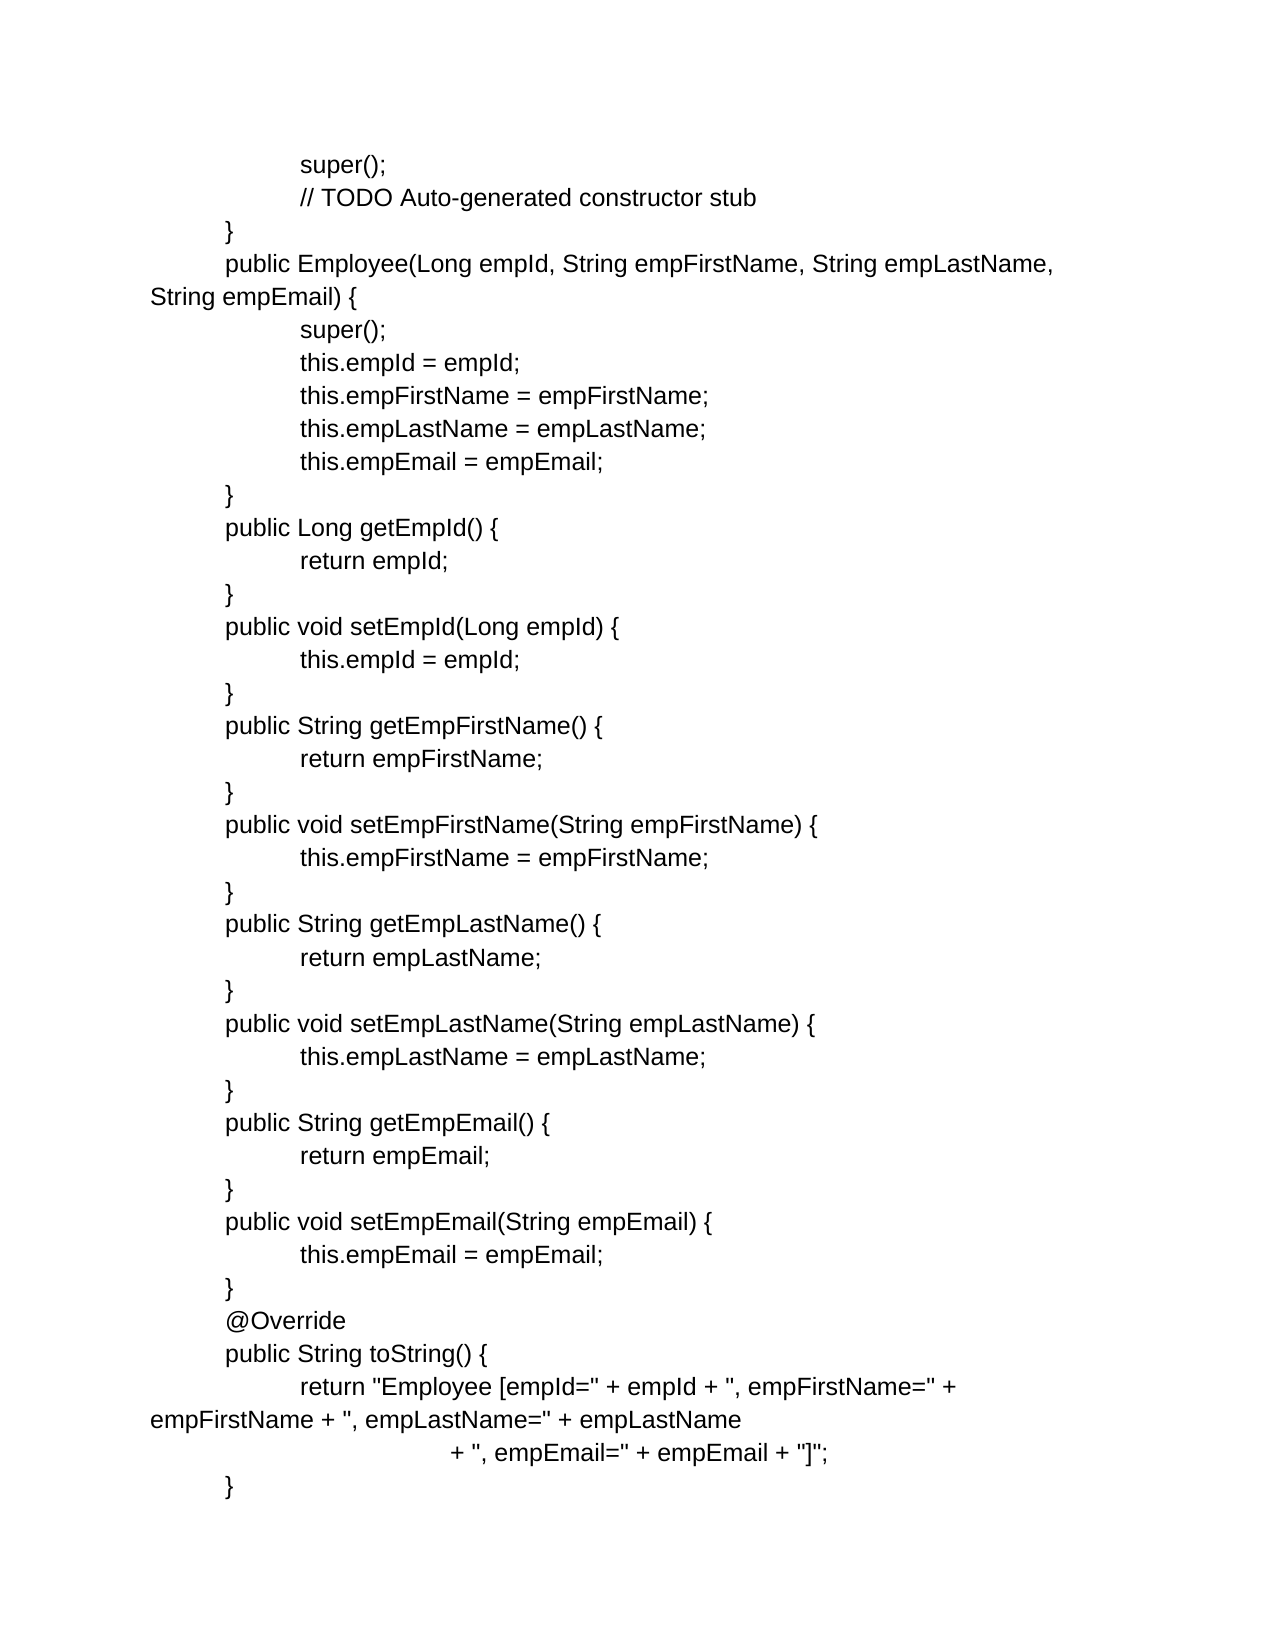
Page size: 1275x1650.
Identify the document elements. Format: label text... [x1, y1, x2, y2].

text @Override [150, 1306, 1125, 1334]
text } [150, 1174, 1125, 1202]
text this.empId = empId; [150, 645, 1125, 674]
text this.empLastName = empLastName; [150, 414, 1125, 443]
text } [150, 777, 1125, 806]
text public String getEmpEmail() { [150, 1108, 1125, 1136]
text return empId; [150, 546, 1125, 575]
text return "Employee [empId=" + empId + ", empFirstName=" + empFirstName + ", empLastName=" + empLastName [150, 1372, 1125, 1433]
text } [150, 579, 1125, 608]
text public void setEmpEmail(String empEmail) { [150, 1207, 1125, 1235]
text return empLastName; [150, 942, 1125, 971]
text public Long getEmpId() { [150, 513, 1125, 542]
text public String getEmpFirstName() { [150, 711, 1125, 740]
text super(); [150, 315, 1125, 344]
text public void setEmpLastName(String empLastName) { [150, 1008, 1125, 1037]
text public void setEmpId(Long empId) { [150, 612, 1125, 641]
text this.empEmail = empEmail; [150, 447, 1125, 476]
text } [150, 1074, 1125, 1103]
text } [150, 1471, 1125, 1499]
text return empFirstName; [150, 744, 1125, 773]
text public Employee(Long empId, String empFirstName, String empLastName, String empEmail) { [150, 249, 1125, 311]
text } [150, 678, 1125, 707]
text } [150, 480, 1125, 509]
text this.empId = empId; [150, 348, 1125, 377]
text this.empFirstName = empFirstName; [150, 843, 1125, 872]
text // TODO Auto-generated constructor stub [150, 183, 1125, 212]
text } [150, 976, 1125, 1004]
text } [150, 216, 1125, 245]
text + ", empEmail=" + empEmail + "]"; [150, 1438, 1125, 1467]
text } [150, 876, 1125, 905]
text return empEmail; [150, 1141, 1125, 1169]
text this.empLastName = empLastName; [150, 1042, 1125, 1070]
text public String getEmpLastName() { [150, 909, 1125, 938]
text this.empEmail = empEmail; [150, 1240, 1125, 1268]
text } [150, 1273, 1125, 1301]
text this.empFirstName = empFirstName; [150, 381, 1125, 410]
text public void setEmpFirstName(String empFirstName) { [150, 810, 1125, 839]
text public String toString() { [150, 1339, 1125, 1367]
text super(); [150, 150, 1125, 179]
